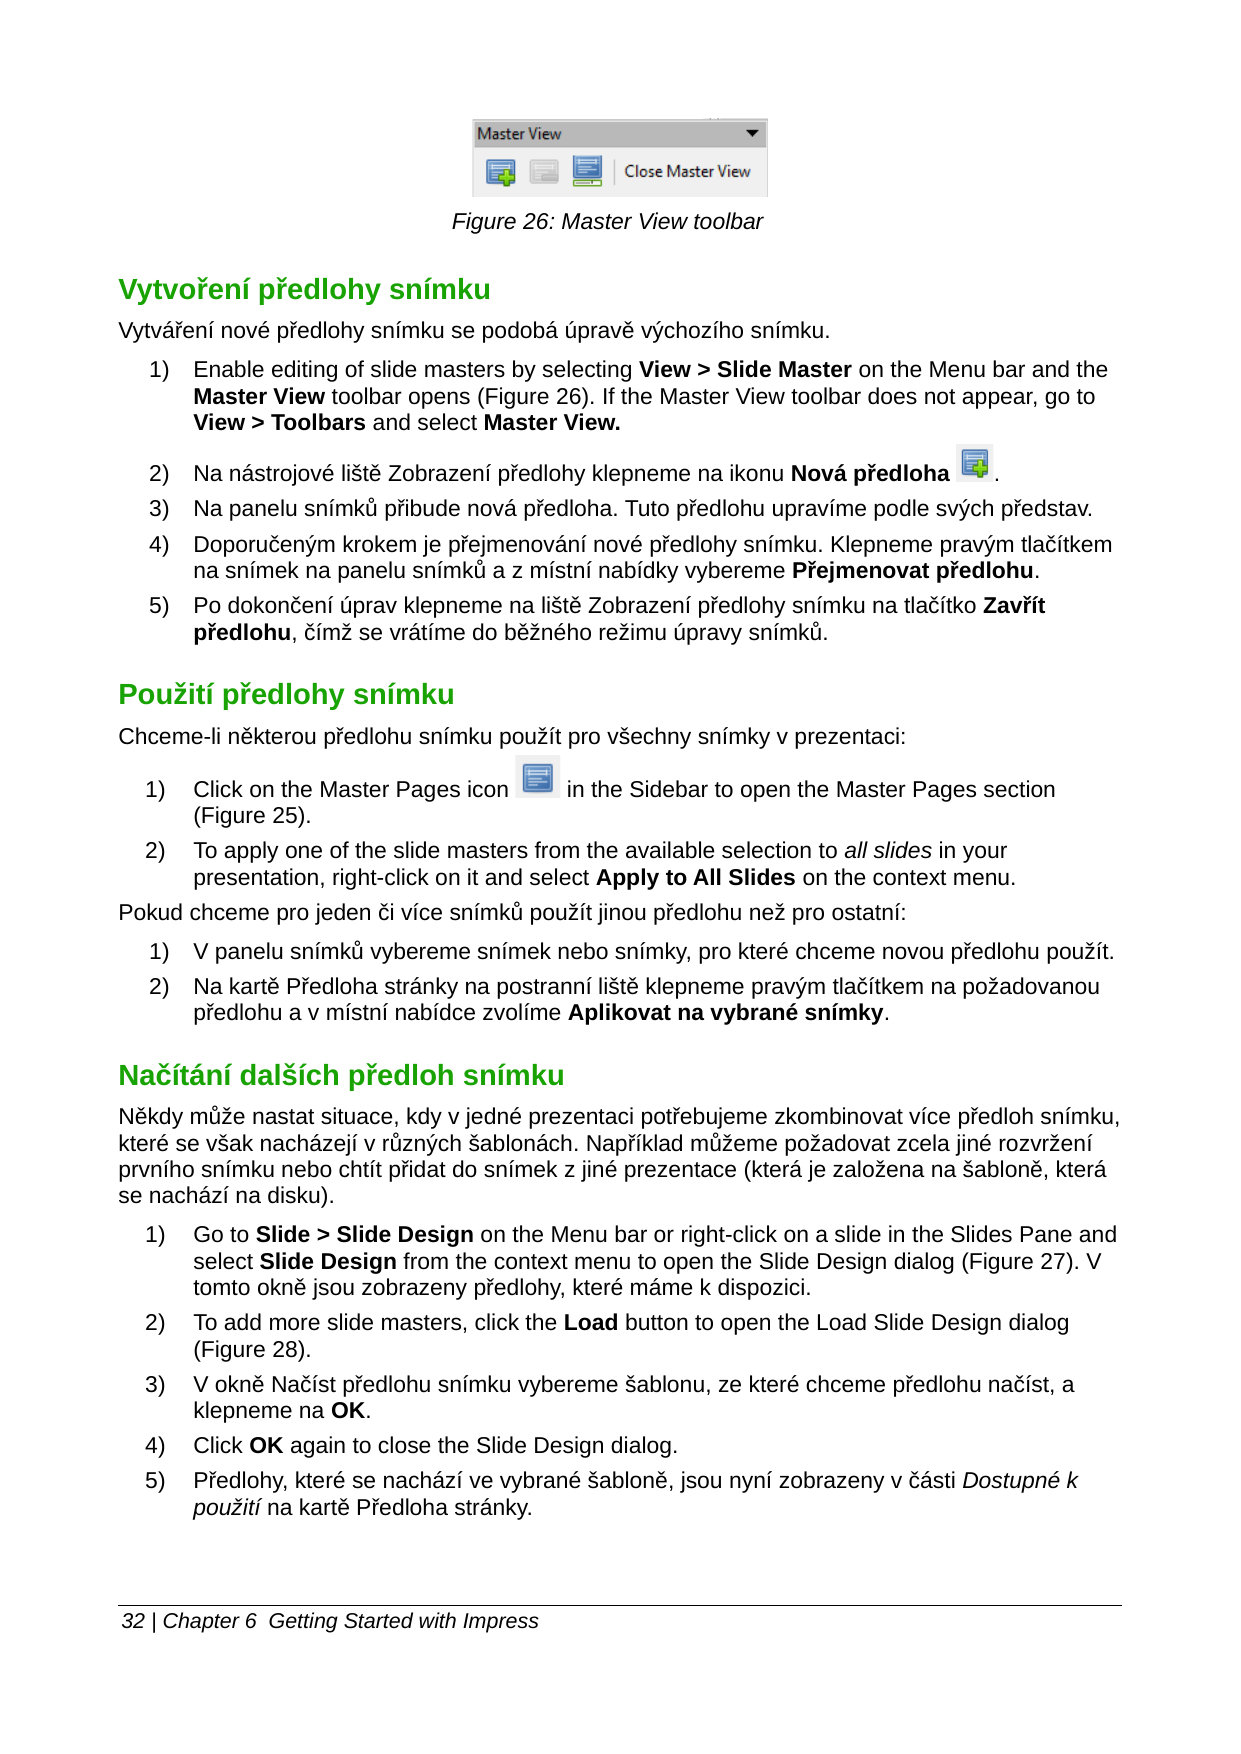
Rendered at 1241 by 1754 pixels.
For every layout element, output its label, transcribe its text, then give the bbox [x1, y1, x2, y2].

list Po dokončení úprav klepneme na liště Zobrazení předlohy snímku na tlačítko Zavřít předlohu, čímž se vrátíme do běžného režimu úpravy snímků. [169, 592, 1122, 645]
list Na kartě Předloha stránky na postranní liště klepneme pravým tlačítkem na požadovanou předlohu a v místní nabídce zvolíme Aplikovat na vybrané snímky. [169, 973, 1122, 1026]
list Chceme-li některou předlohu snímku použít pro všechny snímky v prezentaci: [118, 723, 1122, 749]
list Click on the Master Pages icon in the Sidebar to open the Master Pages section (Figure 25). [165, 755, 1122, 828]
subtitle Použití předlohy snímku [118, 677, 1122, 711]
subtitle Vytvoření předlohy snímku [118, 272, 1122, 306]
list Předlohy, které se nachází ve vybrané šabloně, jsou nyní zobrazeny v části Dostupné k použití na kartě Předloha stránky. [165, 1467, 1122, 1520]
text Figure 26: Master View toolbar [452, 208, 789, 235]
list Doporučeným krokem je přejmenování nové předlohy snímku. Klepneme pravým tlačítkem na snímek na panelu snímků a z místní nabídky vybereme Přejmenovat předlohu. [169, 531, 1122, 583]
list V okně Načíst předlohu snímku vybereme šablonu, ze které chceme předlohu načíst, a klepneme na OK. [165, 1371, 1122, 1423]
list Enable editing of slide masters by selecting View > Slide Master on the Menu bar and the Master View toolbar opens (Figure 26). If the Master View toolbar does not appear, go to View > Toolbars and select Master View. [169, 356, 1122, 435]
list Pokud chceme pro jeden či více snímků použít jinou předlohu než pro ostatní: [118, 899, 1122, 925]
text Někdy může nastat situace, kdy v jedné prezentaci potřebujeme zkombinovat více předloh snímku, které se však nacházejí v různých šablonách. Například můžeme požadovat zcela jiné rozvržení prvního snímku nebo chtít přidat do snímek z jiné prezentace (která je založena na šabloně, která se nachází na disku). [118, 1103, 1122, 1209]
list Go to Slide > Slide Design on the Menu bar or right-click on a slide in the Slides Pane and select Slide Design from the context menu to open the Slide Design dialog (Figure 27). V tomto okně jsou zobrazeny předlohy, které máme k dispozici. [165, 1221, 1122, 1300]
list To apply one of the slide masters from the available selection to all slides in your presentation, right-click on it and select Apply to All Slides on the context menu. [165, 837, 1122, 890]
list To add more slide masters, click the Load button to open the Load Slide Design dialog (Figure 28). [165, 1309, 1122, 1362]
subtitle Načítání dalších předloh snímku [118, 1058, 1122, 1092]
list Na nástrojové liště Zobrazení předlohy klepneme na ikonu Nová předloha . [169, 444, 1122, 487]
list Click OK again to close the Slide Design dialog. [165, 1432, 1122, 1459]
list Na panelu snímků přibude nová předloha. Tuto předlohu upravíme podle svých představ. [169, 495, 1122, 522]
list V panelu snímků vybereme snímek nebo snímky, pro které chceme novou předlohu použít. [169, 938, 1122, 964]
list Vytváření nové předlohy snímku se podobá úpravě výchozího snímku. [118, 317, 1122, 344]
